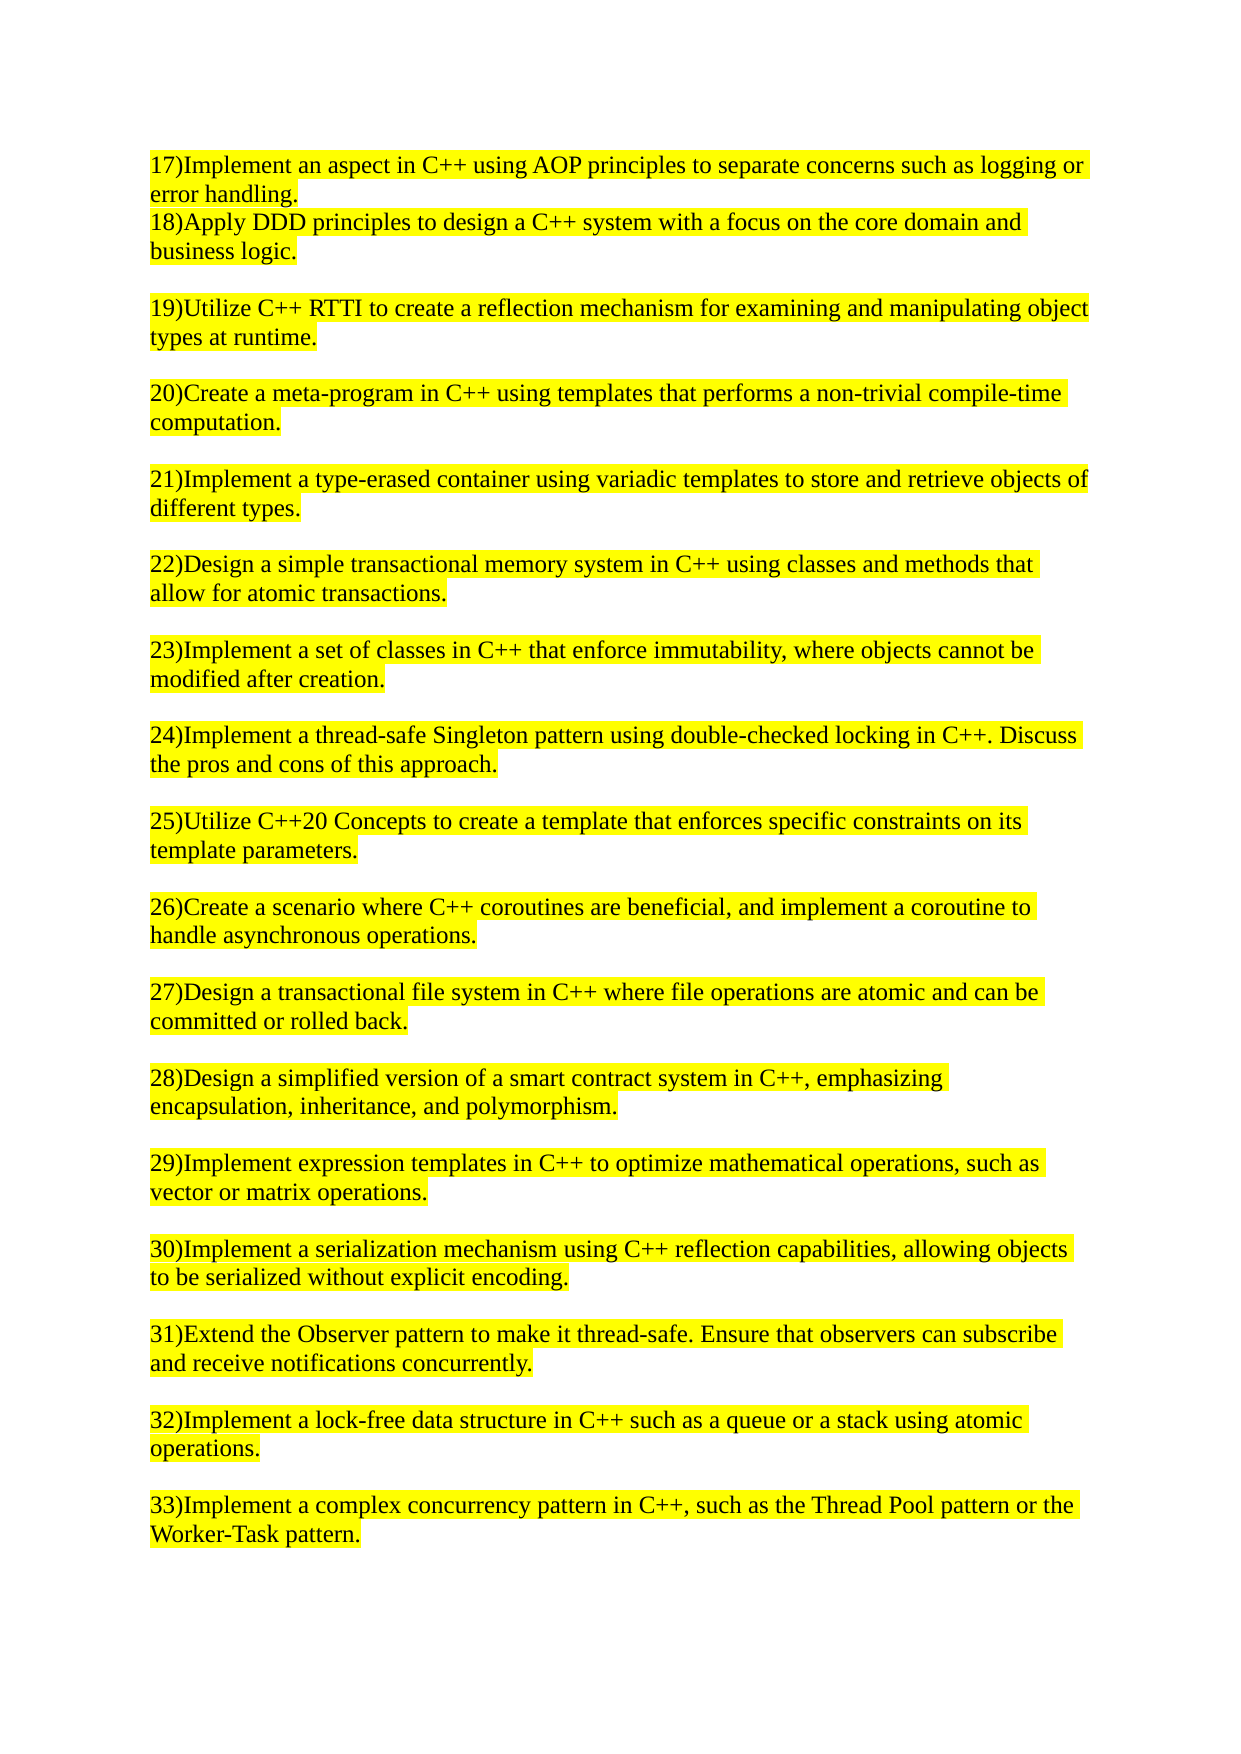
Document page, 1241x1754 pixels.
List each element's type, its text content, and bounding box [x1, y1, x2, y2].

text 28)Design a simplified version of a smart contract system in C++, emphasizing encapsulation, inheritance, and polymorphism. [150, 1063, 1090, 1120]
text 19)Utilize C++ RTTI to create a reflection mechanism for examining and manipulating object types at runtime. [150, 293, 1090, 351]
text 25)Utilize C++20 Concepts to create a template that enforces specific constraints on its template parameters. [150, 806, 1090, 864]
text 30)Implement a serialization mechanism using C++ reflection capabilities, allowing objects to be serialized without explicit encoding. [150, 1234, 1090, 1291]
text 26)Create a scenario where C++ coroutines are beneficial, and implement a coroutine to handle asynchronous operations. [150, 892, 1090, 949]
text 17)Implement an aspect in C++ using AOP principles to separate concerns such as logging or error handling. [150, 150, 1090, 207]
text 24)Implement a thread-safe Singleton pattern using double-checked locking in C++. Discuss the pros and cons of this approach. [150, 721, 1090, 778]
text 29)Implement expression templates in C++ to optimize mathematical operations, such as vector or matrix operations. [150, 1148, 1090, 1206]
text 20)Create a meta-program in C++ using templates that performs a non-trivial compile-time computation. [150, 378, 1090, 436]
text 33)Implement a complex concurrency pattern in C++, such as the Thread Pool pattern or the Worker-Task pattern. [150, 1490, 1090, 1548]
text 27)Design a transactional file system in C++ where file operations are atomic and can be committed or rolled back. [150, 977, 1090, 1035]
text 18)Apply DDD principles to design a C++ system with a focus on the core domain and business logic. [150, 207, 1090, 265]
text 32)Implement a lock-free data structure in C++ such as a queue or a stack using atomic operations. [150, 1405, 1090, 1462]
text 23)Implement a set of classes in C++ that enforce immutability, where objects cannot be modified after creation. [150, 635, 1090, 693]
text 21)Implement a type-erased container using variadic templates to store and retrieve objects of different types. [150, 464, 1090, 522]
text 22)Design a simple transactional memory system in C++ using classes and methods that allow for atomic transactions. [150, 549, 1090, 607]
text 31)Extend the Observer pattern to make it thread-safe. Ensure that observers can subscribe and receive notifications concurrently. [150, 1319, 1090, 1377]
